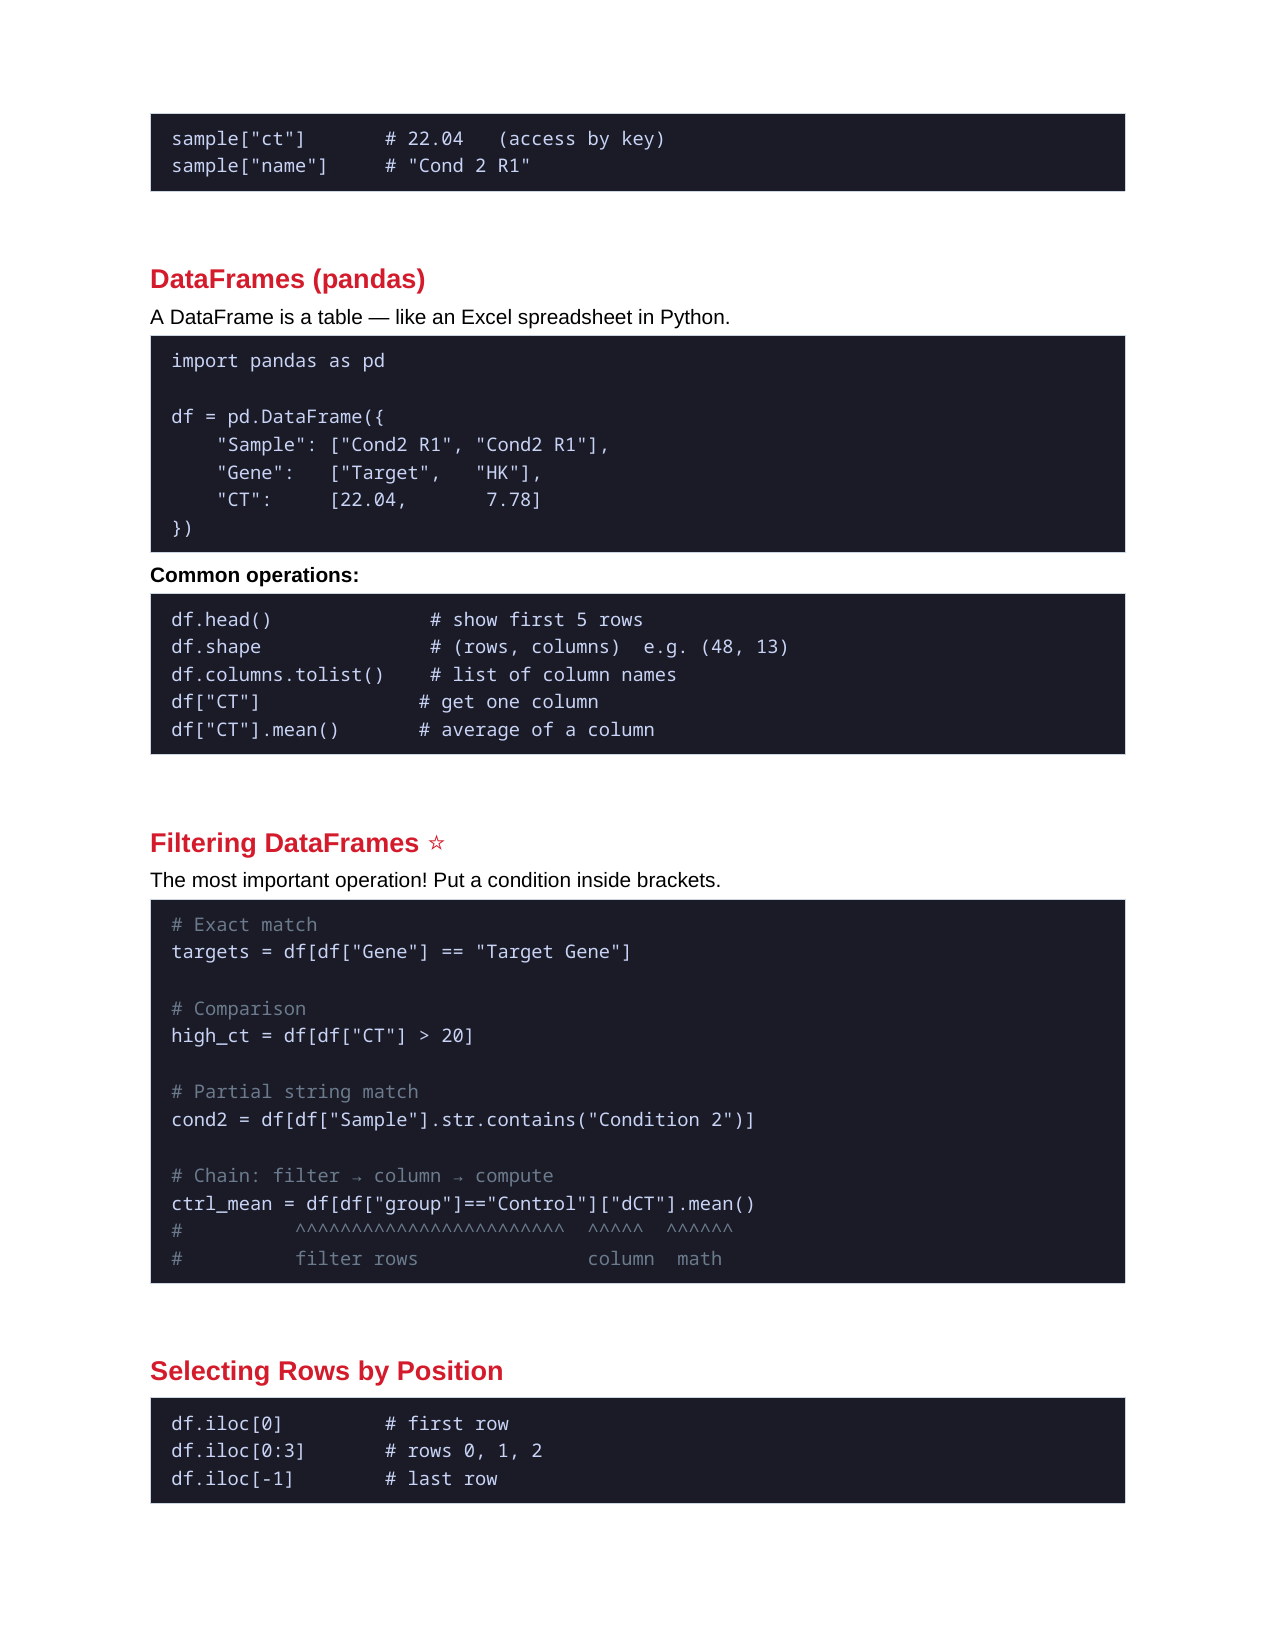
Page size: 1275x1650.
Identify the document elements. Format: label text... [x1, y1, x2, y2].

text Common operations: [150, 563, 1125, 587]
subtitle Filtering DataFrames ⭐ [150, 827, 1125, 858]
subtitle DataFrames (pandas) [150, 263, 1125, 294]
table_header # Exact match targets = df[df["Gene"] == "Target Gene"] # Comparison high_ct = df[df["CT"] > 20] # Partial string match cond2 = df[df["Sample"].str.contains("Condition 2")] # Chain: filter → column → compute ctrl_mean = df[df["group"]=="Control"]["dCT"].mean() # ^^^^^^^^^^^^^^^^^^^^^^^^ ^^^^^ ^^^^^^ # filter rows column math [151, 900, 1125, 1283]
table_header df.iloc[0] # first row df.iloc[0:3] # rows 0, 1, 2 df.iloc[-1] # last row [151, 1398, 1125, 1503]
table_header import pandas as pd df = pd.DataFrame({ "Sample": ["Cond2 R1", "Cond2 R1"], "Gene": ["Target", "HK"], "CT": [22.04, 7.78] }) [151, 336, 1125, 552]
table_header df.head() # show first 5 rows df.shape # (rows, columns) e.g. (48, 13) df.columns.tolist() # list of column names df["CT"] # get one column df["CT"].mean() # average of a column [151, 594, 1125, 754]
subtitle Selecting Rows by Position [150, 1355, 1125, 1387]
table_header sample["ct"] # 22.04 (access by key) sample["name"] # "Cond 2 R1" [151, 114, 1125, 191]
text The most important operation! Put a condition inside brackets. [150, 868, 1125, 892]
text A DataFrame is a table — like an Excel spreadsheet in Python. [150, 305, 1125, 329]
